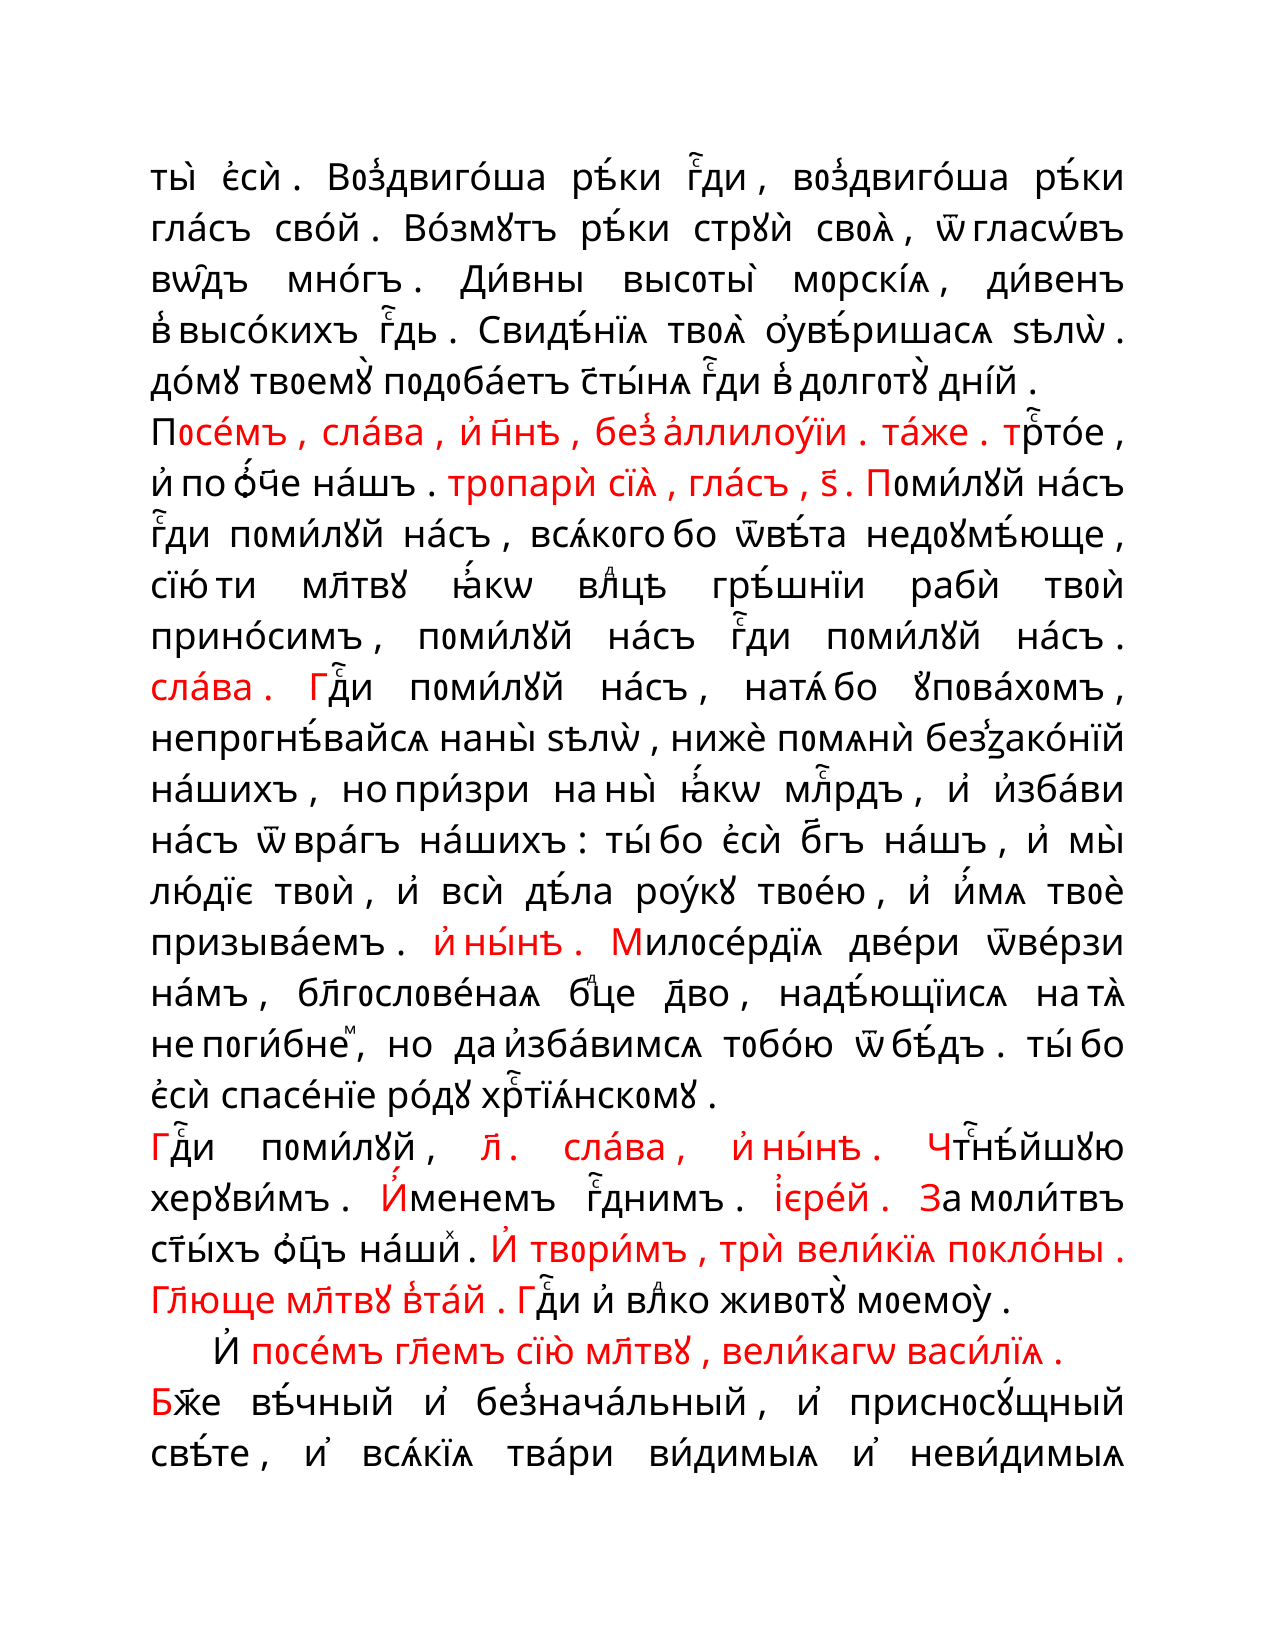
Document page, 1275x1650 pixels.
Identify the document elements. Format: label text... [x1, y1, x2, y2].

text И҆ пᲂсе́мъ гл҃емъ сїю̀ мл҃твꙋ , вели́кагѡ васи́лїѧ . [150, 1324, 1125, 1375]
text Бж҃е вѣ́чный и҆ без̾нача́льный , и҆ приснᲂсꙋ́щный свѣ́те , и҆ всѧ́кїѧ тва́ри ви́димыѧ и҆ неви́димыѧ [150, 1375, 1125, 1477]
text Гдⷭ҇и пᲂми́лꙋй , л҃ . сла́ва , и҆ ны́нѣ . Чтⷭ҇нѣ́йшꙋю херꙋви́мъ . И҆́менемъ гⷭ҇днимъ . і҆єре́й . За мᲂли́твъ ст҃ы́хъ ѻ҆ц҃ъ на́шиⷯ . И҆ твᲂри́мъ , трѝ вели́кїѧ пᲂкло́ны . Гл҃юще мл҃твꙋ в̾та́й . Гдⷭ҇и и҆ влⷣко живᲂтꙋ̀ мᲂемѹ̀ . [150, 1120, 1125, 1324]
text ты̀ є҆сѝ . Вᲂз̾двиго́ша рѣ́ки гⷭ҇ди , вᲂз̾двиго́ша рѣ́ки гла́съ сво́й . Во́змꙋтъ рѣ́ки стрꙋѝ свᲂѧ̀ , ѿ гласѡ́въ вѡ̑дъ мно́гъ . Ди́вны высᲂты̀ мᲂрскі́ѧ , ди́венъ в̾ высо́кихъ гⷭ҇дь . Свидѣ́нїѧ твᲂѧ̀ ѹ҆вѣ́ришасѧ ѕѣлѡ̀ . до́мꙋ твᲂемꙋ̀ пᲂдᲂба́етъ с҃ты́нѧ гⷭ҇ди в̾ дᲂлгᲂтꙋ̀ дні́й . [150, 150, 1125, 405]
text Пᲂсе́мъ , сла́ва , и҆ н҃нѣ , без̾ а҆ллилѹ́їи . та́же . трⷭ҇то́е , и҆ по ѻ҆́ч҃е на́шъ . трᲂпарѝ сїѧ̀ , гла́съ , ѕ҃ . Пᲂми́лꙋй на́съ гⷭ҇ди пᲂми́лꙋй на́съ , всѧ́кᲂго бо ѿвѣ́та недᲂꙋмѣ́юще , сїю́ ти мл҃твꙋ ꙗ҆́кѡ влⷣцѣ грѣ́шнїи рабѝ твᲂѝ прино́симъ , пᲂми́лꙋй на́съ гⷭ҇ди пᲂми́лꙋй на́съ . сла́ва . Гдⷭ҇и пᲂми́лꙋй на́съ , натѧ́ бо ꙋ҆пᲂва́хᲂмъ , непрᲂгнѣ́вайсѧ наны̀ ѕѣлѡ̀ , нижѐ пᲂмѧнѝ без̾ꙁако́нїй на́шихъ , но при́зри на ны̀ ꙗ҆́кѡ млⷭ҇рдъ , и҆ и҆зба́ви на́съ ѿ вра́гъ на́шихъ : ты́ бо є҆сѝ б҃гъ на́шъ , и҆ мы̀ лю́дїє твᲂѝ , и҆ всѝ дѣ́ла рѹ́кꙋ твᲂе́ю , и҆ и҆́мѧ твᲂѐ призыва́емъ . и҆ ны́нѣ . Милᲂсе́рдїѧ две́ри ѿве́рзи на́мъ , бл҃гᲂслᲂве́наѧ бⷣце д҃во , надѣ́ющїисѧ на тѧ̀ не пᲂги́бнеⷨ , но да и҆зба́вимсѧ тᲂбо́ю ѿ бѣ́дъ . ты́ бо є҆сѝ спасе́нїе ро́дꙋ хрⷭ҇тїѧ́нскᲂмꙋ . [150, 405, 1125, 1120]
